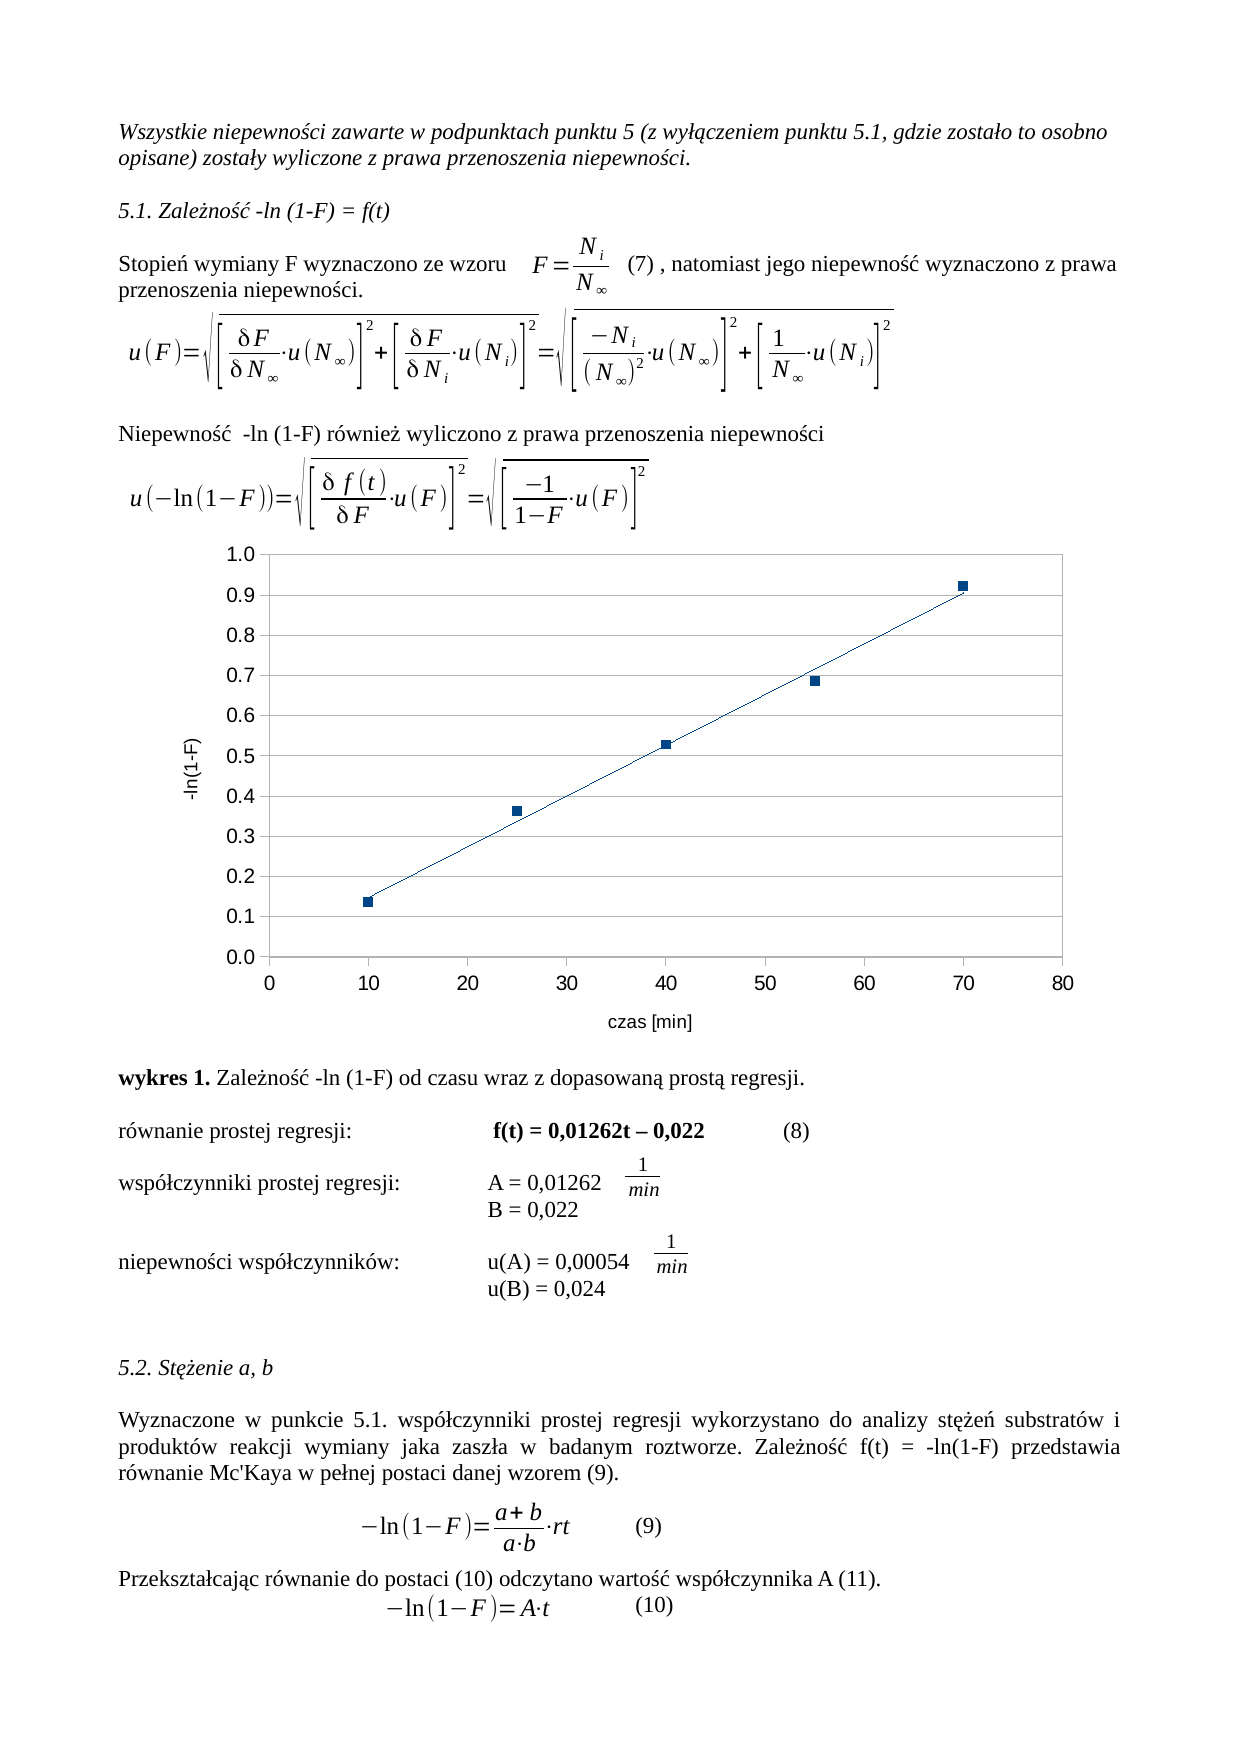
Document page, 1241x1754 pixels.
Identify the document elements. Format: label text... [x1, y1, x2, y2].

text (10) [118, 1591, 1122, 1617]
text równanie prostej regresji: f(t) = 0,01262t – 0,022 (8) [118, 1117, 1122, 1143]
text Niepewność -ln (1-F) również wyliczono z prawa przenoszenia niepewności [118, 420, 1122, 447]
text u(B) = 0,024 [118, 1275, 1122, 1301]
text 5.1. Zależność -ln (1-F) = f(t) [118, 197, 1122, 223]
text (9) [118, 1512, 1122, 1538]
text Stopień wymiany F wyznaczono ze wzoru (7) , natomiast jego niepewność wyznaczono z prawa przenoszenia niepewności. [118, 250, 1122, 303]
text Wszystkie niepewności zawarte w podpunktach punktu 5 (z wyłączeniem punktu 5.1, gdzie zostało to osobno opisane) zostały wyliczone z prawa przenoszenia niepewności. [118, 118, 1122, 171]
text wykres 1. Zależność -ln (1-F) od czasu wraz z dopasowaną prostą regresji. [118, 526, 1122, 1090]
text współczynniki prostej regresji: A = 0,01262 [118, 1169, 1122, 1196]
text Wyznaczone w punkcie 5.1. współczynniki prostej regresji wykorzystano do analizy stężeń substratów i produktów reakcji wymiany jaka zaszła w badanym roztworze. Zależność f(t) = -ln(1-F) przedstawia równanie Mc'Kaya w pełnej postaci danej wzorem (9). [118, 1407, 1122, 1486]
text B = 0,022 [118, 1196, 1122, 1222]
text niepewności współczynników: u(A) = 0,00054 [118, 1248, 1122, 1275]
text Przekształcając równanie do postaci (10) odczytano wartość współczynnika A (11). [118, 1565, 1122, 1591]
text 5.2. Stężenie a, b [118, 1354, 1122, 1380]
